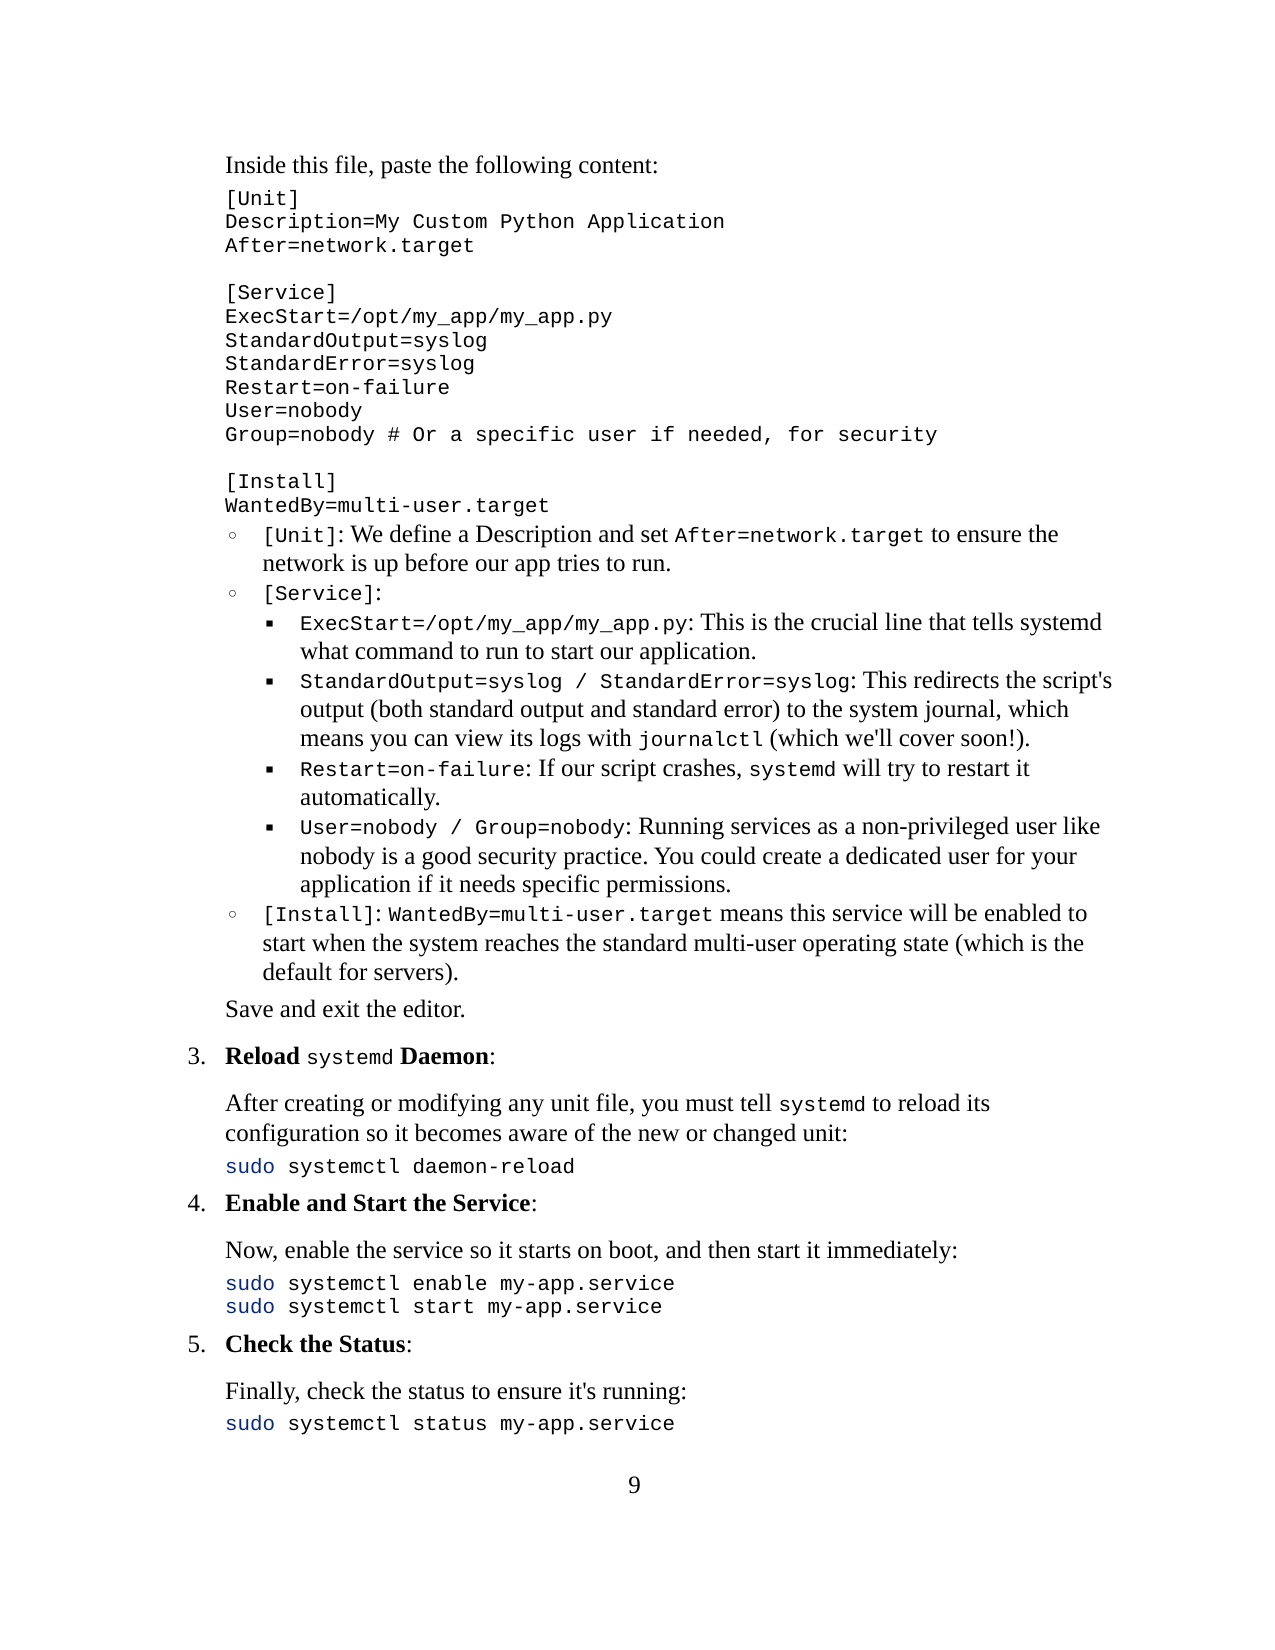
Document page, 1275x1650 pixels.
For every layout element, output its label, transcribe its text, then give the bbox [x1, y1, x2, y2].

list ExecStart=/opt/my_app/my_app.py [187, 306, 1125, 329]
list sudo systemctl start my-app.service [187, 1296, 1125, 1320]
list sudo systemctl status my-app.service [187, 1413, 1125, 1437]
list ExecStart=/opt/my_app/my_app.py: This is the crucial line that tells systemd what command to run to start our application. [262, 607, 1125, 665]
list User=nobody [187, 401, 1125, 424]
list [Install]: WantedBy=multi-user.target means this service will be enabled to start when the system reaches the standard multi-user operating state (which is the default for servers). [225, 898, 1125, 985]
list sudo systemctl enable my-app.service [187, 1273, 1125, 1296]
list [Install] [187, 471, 1125, 495]
list Enable and Start the Service: [187, 1188, 1125, 1217]
list [Service] [187, 282, 1125, 306]
list StandardOutput=syslog / StandardError=syslog: This redirects the script's output (both standard output and standard error) to the system journal, which means you can view its logs with journalctl (which we'll cover soon!). [262, 665, 1125, 753]
list Inside this file, paste the following content: [187, 150, 1125, 179]
list After creating or modifying any unit file, you must tell systemd to reload its configuration so it becomes aware of the new or changed unit: [187, 1088, 1125, 1147]
list [Unit]: We define a Description and set After=network.target to ensure the network is up before our app tries to run. [225, 519, 1125, 577]
list Restart=on-failure: If our script crashes, systemd will try to restart it automatically. [262, 753, 1125, 811]
list sudo systemctl daemon-reload [187, 1156, 1125, 1179]
list Finally, check the status to ensure it's running: [187, 1376, 1125, 1404]
list [Unit] [187, 188, 1125, 211]
list Description=My Custom Python Application [187, 211, 1125, 235]
list StandardOutput=syslog [187, 329, 1125, 353]
list Group=nobody # Or a specific user if needed, for security [187, 424, 1125, 448]
list Restart=on-failure [187, 377, 1125, 401]
list User=nobody / Group=nobody: Running services as a non-privileged user like nobody is a good security practice. You could create a dedicated user for your application if it needs specific permissions. [262, 811, 1125, 898]
list Reload systemd Daemon: [187, 1041, 1125, 1071]
list StandardError=syslog [187, 353, 1125, 377]
list Check the Status: [187, 1329, 1125, 1358]
list Save and exit the editor. [187, 994, 1125, 1023]
list WantedBy=multi-user.target [187, 495, 1125, 519]
list [Service]: [225, 577, 1125, 607]
list Now, enable the service so it starts on boot, and then start it immediately: [187, 1235, 1125, 1264]
list After=network.target [187, 235, 1125, 259]
